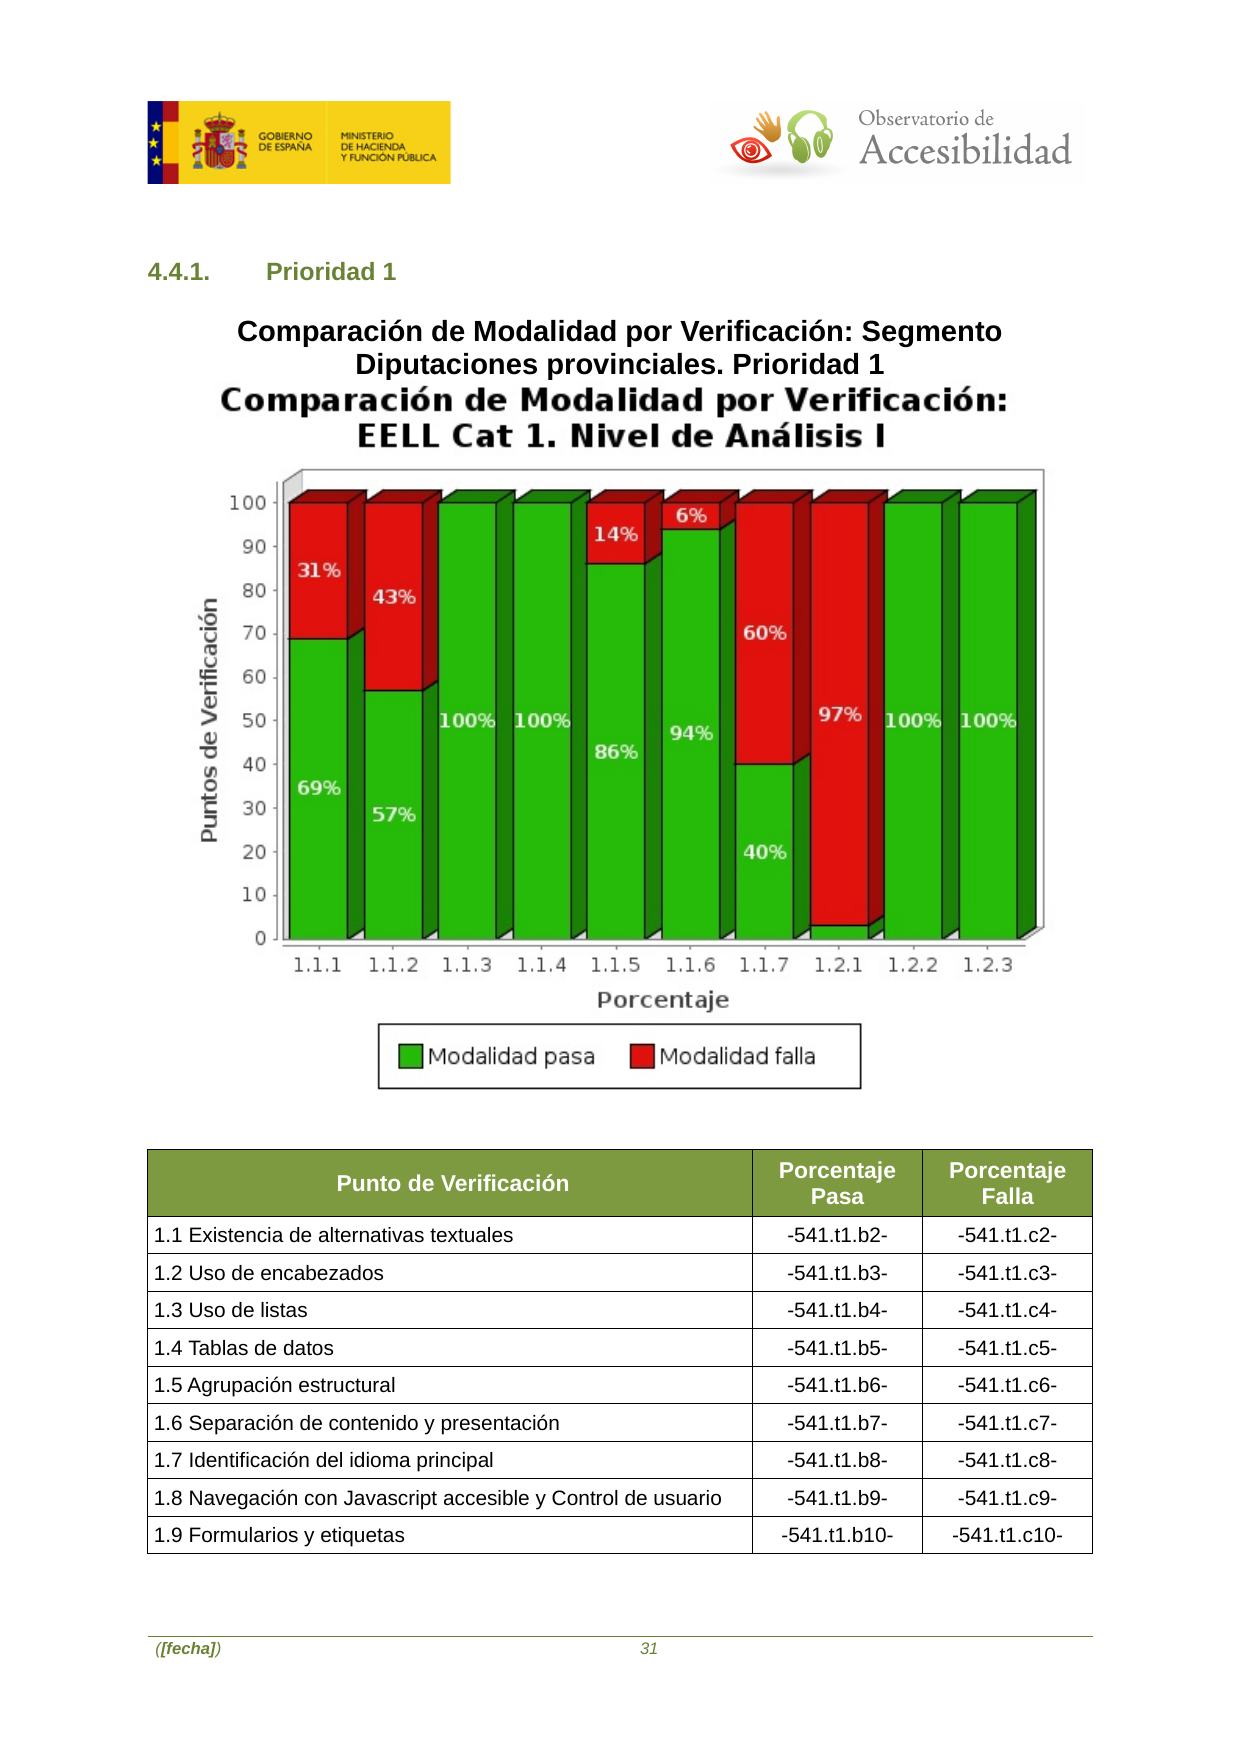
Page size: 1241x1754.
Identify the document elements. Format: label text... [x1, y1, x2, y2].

table_cell -541.t1.b7- [753, 1404, 922, 1441]
table_cell -541.t1.c6- [923, 1367, 1092, 1403]
table_header Porcentaje Pasa [753, 1150, 922, 1216]
table_cell -541.t1.c8- [923, 1442, 1092, 1478]
table_cell 1.8 Navegación con Javascript accesible y Control de usuario [148, 1479, 752, 1516]
table_cell -541.t1.c7- [923, 1404, 1092, 1441]
table_cell -541.t1.b10- [753, 1517, 922, 1553]
table_cell -541.t1.b5- [753, 1329, 922, 1366]
table_cell -541.t1.b9- [753, 1479, 922, 1516]
subtitle Prioridad 1 [148, 257, 1092, 286]
table_cell -541.t1.b4- [753, 1292, 922, 1328]
table_cell 1.7 Identificación del idioma principal [148, 1442, 752, 1478]
table_cell 1.6 Separación de contenido y presentación [148, 1404, 752, 1441]
table_cell 1.2 Uso de encabezados [148, 1254, 752, 1291]
table_cell -541.t1.c4- [923, 1292, 1092, 1328]
table_cell 1.4 Tablas de datos [148, 1329, 752, 1366]
table_header Porcentaje Falla [923, 1150, 1092, 1216]
table_cell 1.3 Uso de listas [148, 1292, 752, 1328]
text Comparación de Modalidad por Verificación: Segmento Diputaciones provinciales. Prioridad 1 [148, 314, 1092, 381]
table_cell -541.t1.b2- [753, 1217, 922, 1253]
table_cell -541.t1.b8- [753, 1442, 922, 1478]
table_cell 1.9 Formularios y etiquetas [148, 1517, 752, 1553]
table_cell 1.1 Existencia de alternativas textuales [148, 1217, 752, 1253]
table_cell -541.t1.c3- [923, 1254, 1092, 1291]
picture [178, 380, 1062, 1091]
picture [710, 101, 1086, 184]
table_cell -541.t1.c5- [923, 1329, 1092, 1366]
table_cell -541.t1.b3- [753, 1254, 922, 1291]
table_cell -541.t1.c9- [923, 1479, 1092, 1516]
table_cell 1.5 Agrupación estructural [148, 1367, 752, 1403]
table_cell -541.t1.b6- [753, 1367, 922, 1403]
table_cell -541.t1.c10- [923, 1517, 1092, 1553]
table_cell -541.t1.c2- [923, 1217, 1092, 1253]
picture [147, 101, 451, 184]
table_header Punto de Verificación [148, 1150, 752, 1216]
